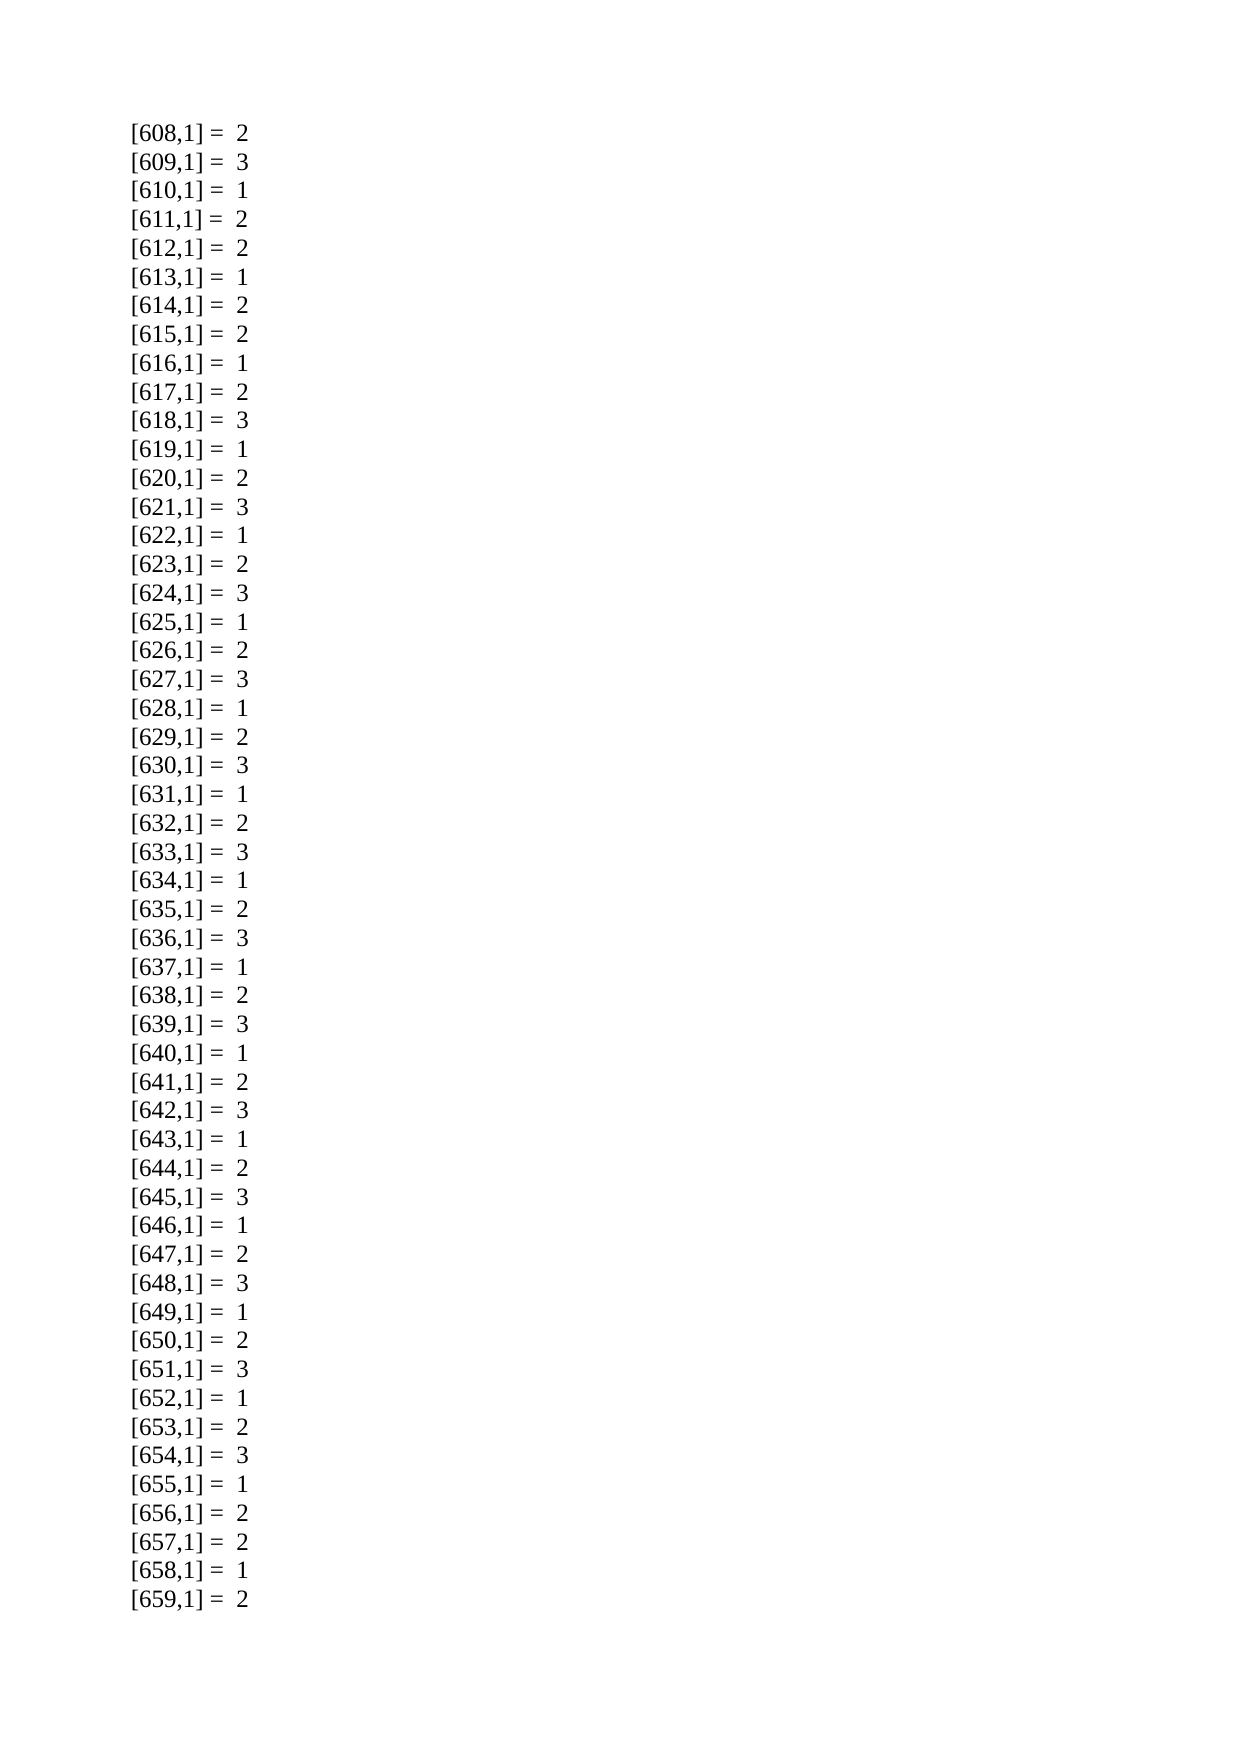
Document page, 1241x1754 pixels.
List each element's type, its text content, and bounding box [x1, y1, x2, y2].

text [622,1] = 1 [118, 521, 1122, 549]
text [615,1] = 2 [118, 319, 1122, 348]
text [651,1] = 3 [118, 1354, 1122, 1383]
text [652,1] = 1 [118, 1383, 1122, 1412]
text [618,1] = 3 [118, 406, 1122, 434]
text [609,1] = 3 [118, 147, 1122, 176]
text [643,1] = 1 [118, 1124, 1122, 1153]
text [624,1] = 3 [118, 578, 1122, 607]
text [641,1] = 2 [118, 1067, 1122, 1096]
text [646,1] = 1 [118, 1211, 1122, 1239]
text [633,1] = 3 [118, 837, 1122, 866]
text [620,1] = 2 [118, 463, 1122, 492]
text [626,1] = 2 [118, 636, 1122, 664]
text [636,1] = 3 [118, 923, 1122, 952]
text [644,1] = 2 [118, 1153, 1122, 1182]
text [629,1] = 2 [118, 722, 1122, 751]
text [650,1] = 2 [118, 1326, 1122, 1354]
text [640,1] = 1 [118, 1038, 1122, 1067]
text [617,1] = 2 [118, 377, 1122, 406]
text [648,1] = 3 [118, 1268, 1122, 1297]
text [608,1] = 2 [118, 118, 1122, 147]
text [613,1] = 1 [118, 262, 1122, 291]
text [635,1] = 2 [118, 894, 1122, 923]
text [658,1] = 1 [118, 1556, 1122, 1584]
text [625,1] = 1 [118, 607, 1122, 636]
text [621,1] = 3 [118, 492, 1122, 521]
text [649,1] = 1 [118, 1297, 1122, 1326]
text [614,1] = 2 [118, 291, 1122, 319]
text [610,1] = 1 [118, 176, 1122, 204]
text [612,1] = 2 [118, 233, 1122, 262]
text [653,1] = 2 [118, 1412, 1122, 1441]
text [647,1] = 2 [118, 1239, 1122, 1268]
text [616,1] = 1 [118, 348, 1122, 377]
text [655,1] = 1 [118, 1469, 1122, 1498]
text [627,1] = 3 [118, 664, 1122, 693]
text [659,1] = 2 [118, 1584, 1122, 1613]
text [639,1] = 3 [118, 1009, 1122, 1038]
text [656,1] = 2 [118, 1498, 1122, 1527]
text [628,1] = 1 [118, 693, 1122, 722]
text [637,1] = 1 [118, 952, 1122, 981]
text [630,1] = 3 [118, 751, 1122, 779]
text [631,1] = 1 [118, 779, 1122, 808]
text [632,1] = 2 [118, 808, 1122, 837]
text [619,1] = 1 [118, 434, 1122, 463]
text [638,1] = 2 [118, 981, 1122, 1009]
text [645,1] = 3 [118, 1182, 1122, 1211]
text [611,1] = 2 [118, 204, 1122, 233]
text [657,1] = 2 [118, 1527, 1122, 1556]
text [634,1] = 1 [118, 866, 1122, 894]
text [654,1] = 3 [118, 1441, 1122, 1469]
text [623,1] = 2 [118, 549, 1122, 578]
text [642,1] = 3 [118, 1096, 1122, 1124]
